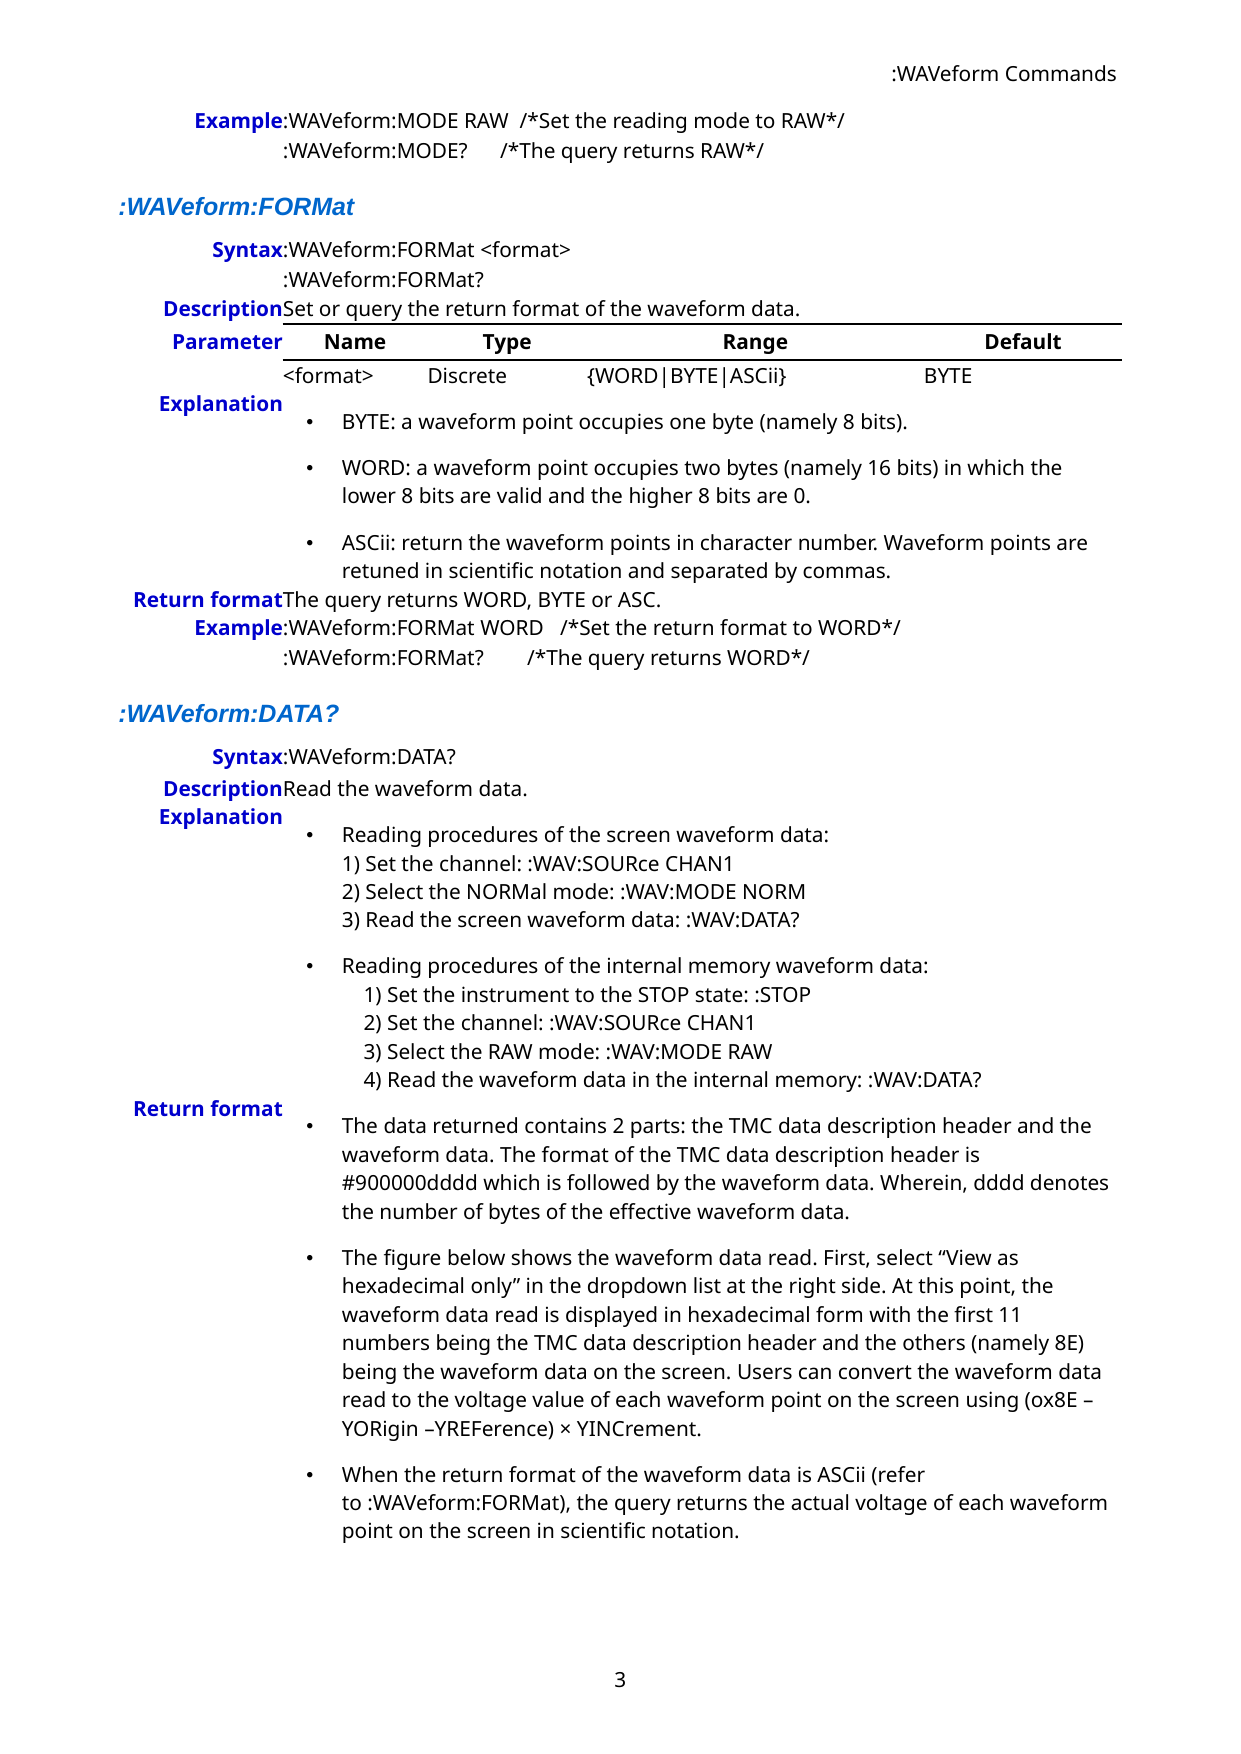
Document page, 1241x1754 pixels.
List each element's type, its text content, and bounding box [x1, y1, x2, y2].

table_cell :WAVeform:FORMat WORD /*Set the return format to WORD*/ :WAVeform:FORMat? /*The query returns WORD*/ [283, 613, 1122, 672]
table_cell Return format [118, 1094, 283, 1573]
table_cell BYTE [924, 361, 1122, 389]
table_cell The query returns WORD, BYTE or ASC. [283, 585, 1122, 613]
table_cell Read the waveform data. [283, 774, 1122, 802]
table_cell Description [118, 774, 283, 802]
table_cell :WAVeform:MODE RAW /*Set the reading mode to RAW*/ :WAVeform:MODE? /*The query returns RAW*/ [283, 106, 1122, 165]
table_cell {WORD|BYTE|ASCii} [587, 361, 924, 389]
subtitle :WAVeform:DATA? [118, 698, 1122, 727]
table_cell Explanation [118, 803, 283, 1094]
table_header Syntax [118, 742, 283, 774]
subtitle :WAVeform:FORMat [118, 192, 1122, 220]
table_cell Name [283, 325, 427, 359]
table_header :WAVeform:DATA? [283, 742, 1122, 774]
table_cell Reading procedures of the screen waveform data: 1) Set the channel: :WAV:SOURce CHAN1 2) Select the NORMal mode: :WAV:MODE NORM 3) Read the screen waveform data: :WAV:DATA? Reading procedures of the internal memory waveform data: 1) Set the instrument to the STOP state: :STOP 2) Set the channel: :WAV:SOURce CHAN1 3) Select the RAW mode: :WAV:MODE RAW 4) Read the waveform data in the internal memory: :WAV:DATA? [283, 803, 1122, 1094]
table_header Syntax [118, 235, 283, 294]
table_cell Default [924, 325, 1122, 359]
table_cell Return format [118, 585, 283, 613]
table_cell Example [118, 106, 283, 165]
table_cell BYTE: a waveform point occupies one byte (namely 8 bits). WORD: a waveform point occupies two bytes (namely 16 bits) in which the lower 8 bits are valid and the higher 8 bits are 0. ASCii: return the waveform points in character number. Waveform points are retuned in scientific notation and separated by commas. [283, 389, 1122, 585]
table_cell [118, 359, 283, 389]
table_cell Range [587, 325, 924, 359]
table_cell <format> [283, 361, 427, 389]
table_cell Set or query the return format of the waveform data. [283, 294, 1122, 322]
table_header :WAVeform:FORMat <format> :WAVeform:FORMat? [283, 235, 1122, 294]
table_cell Explanation [118, 389, 283, 585]
table_cell Parameter [118, 323, 283, 359]
table_cell Description [118, 294, 283, 322]
table_cell Discrete [427, 361, 587, 389]
table_cell Type [427, 325, 587, 359]
table_cell The data returned contains 2 parts: the TMC data description header and the waveform data. The format of the TMC data description header is #900000dddd which is followed by the waveform data. Wherein, dddd denotes the number of bytes of the effective waveform data. The figure below shows the waveform data read. First, select “View as hexadecimal only” in the dropdown list at the right side. At this point, the waveform data read is displayed in hexadecimal form with the first 11 numbers being the TMC data description header and the others (namely 8E) being the waveform data on the screen. Users can convert the waveform data read to the voltage value of each waveform point on the screen using (ox8E – YORigin –YREFerence) × YINCrement. When the return format of the waveform data is ASCii (refer to :WAVeform:FORMat), the query returns the actual voltage of each waveform point on the screen in scientific notation. When reading the waveform data in the internal memory, the data returned each time may be the data in one area in the internal memory (you can set the start point and stop point using :WAVeform:STARt and :WAVeform:STOP). Each part of the data returned contains the TMC data description header and the waveform data from two adjacent parts are continuous. [283, 1094, 1122, 1573]
table_cell Example [118, 613, 283, 672]
